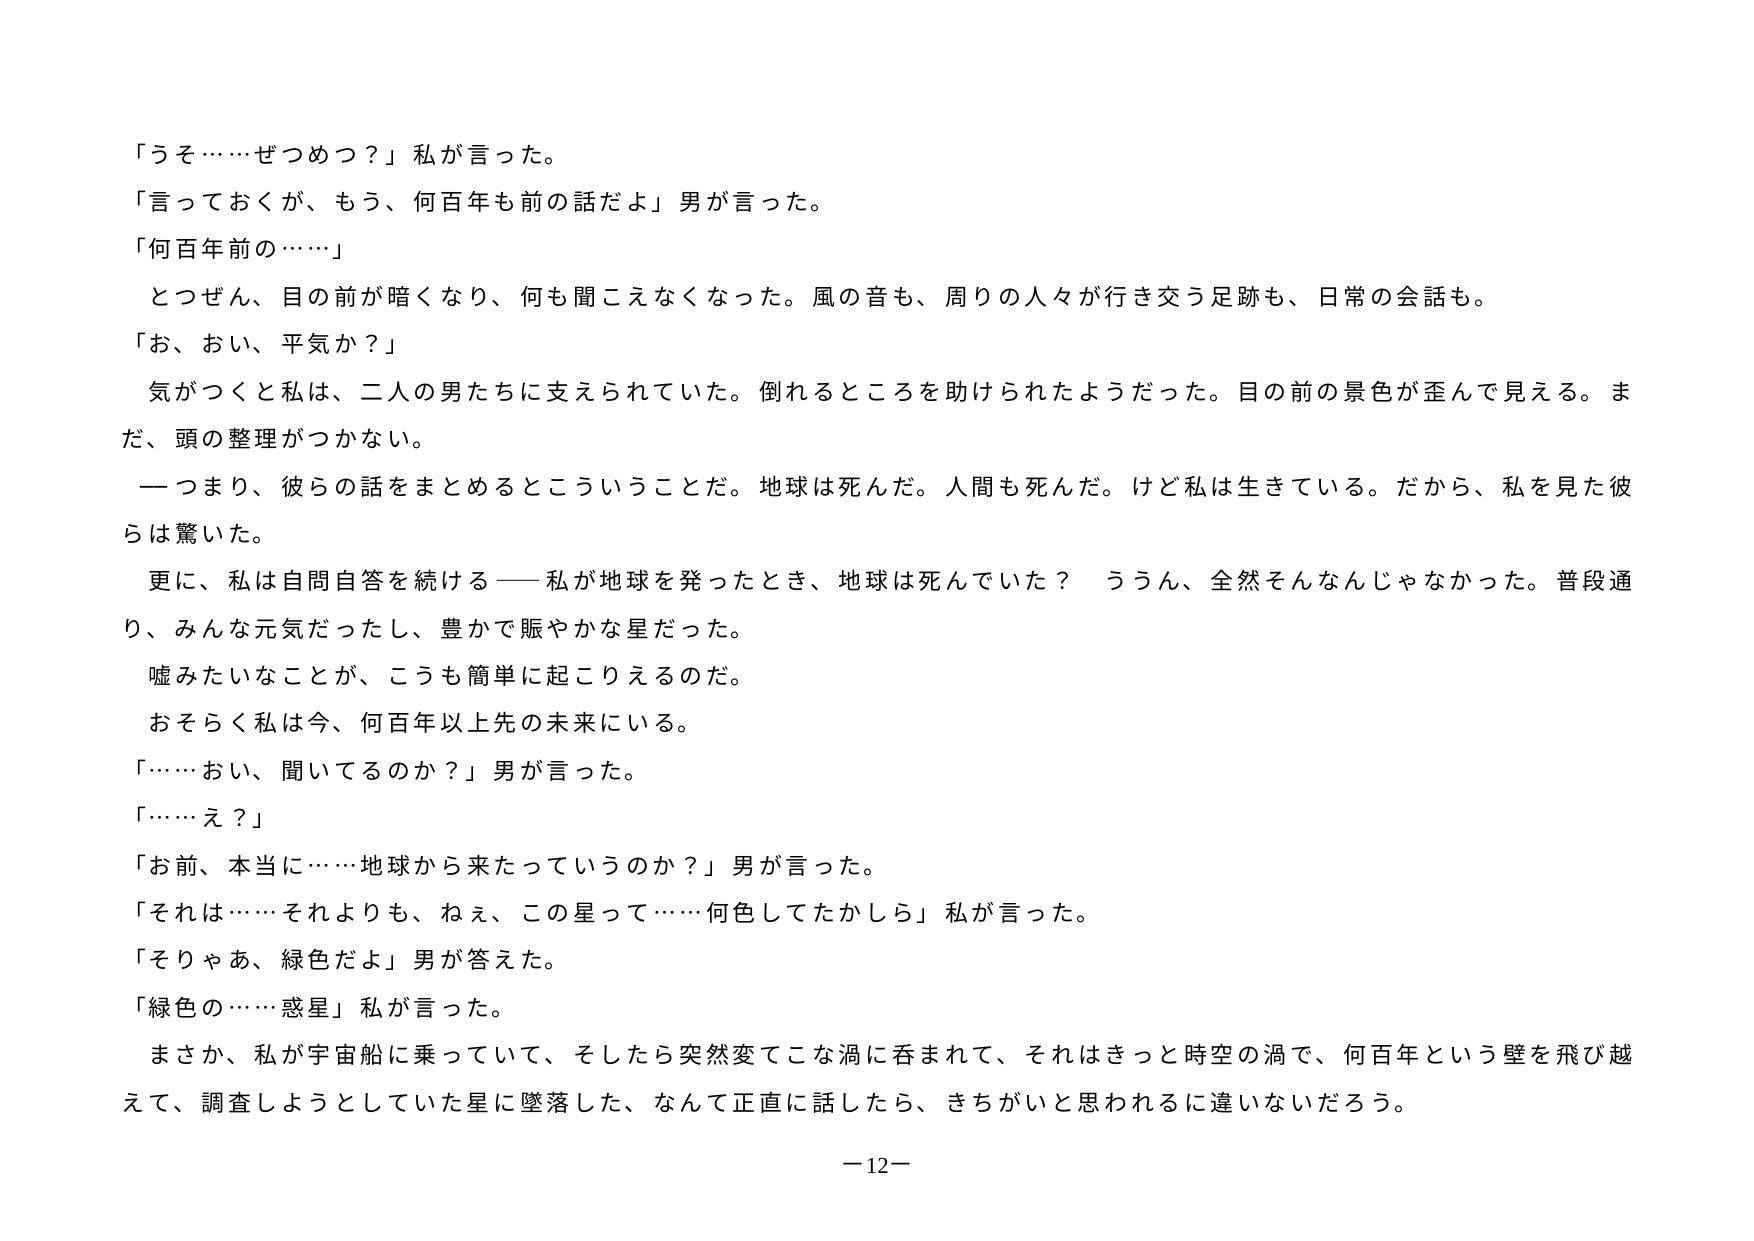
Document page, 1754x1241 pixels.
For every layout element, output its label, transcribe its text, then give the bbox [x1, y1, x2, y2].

text 「緑色の……惑星」私が言った。 [120, 972, 1634, 1019]
text おそらく私は今、何百年以上先の未来にいる。 [120, 688, 1634, 735]
text 「お、おい、平気か？」 [120, 309, 1634, 356]
text 嘘みたいなことが、こうも簡単に起こりえるのだ。 [120, 640, 1634, 688]
text 更に、私は自問自答を続ける――私が地球を発ったとき、地球は死んでいた？ ううん、全然そんなんじゃなかった。普段通り、みんな元気だったし、豊かで賑やかな星だった。 [120, 546, 1634, 640]
text 「……おい、聞いてるのか？」男が言った。 [120, 735, 1634, 783]
text 「お前、本当に……地球から来たっていうのか？」男が言った。 [120, 830, 1634, 877]
text 「そりゃあ、緑色だよ」男が答えた。 [120, 925, 1634, 972]
text 「うそ……ぜつめつ？」私が言った。 [120, 119, 1634, 166]
text ――つまり、彼らの話をまとめるとこういうことだ。地球は死んだ。人間も死んだ。けど私は生きている。だから、私を見た彼らは驚いた。 [120, 451, 1634, 546]
text 「……え？」 [120, 783, 1634, 830]
text 「それは……それよりも、ねぇ、この星って……何色してたかしら」私が言った。 [120, 877, 1634, 925]
text 「言っておくが、もう、何百年も前の話だよ」男が言った。 [120, 166, 1634, 214]
text まさか、私が宇宙船に乗っていて、そしたら突然変てこな渦に呑まれて、それはきっと時空の渦で、何百年という壁を飛び越えて、調査しようとしていた星に墜落した、なんて正直に話したら、きちがいと思われるに違いないだろう。 [120, 1019, 1634, 1114]
text とつぜん、目の前が暗くなり、何も聞こえなくなった。風の音も、周りの人々が行き交う足跡も、日常の会話も。 [120, 261, 1634, 309]
text 気がつくと私は、二人の男たちに支えられていた。倒れるところを助けられたようだった。目の前の景色が歪んで見える。まだ、頭の整理がつかない。 [120, 356, 1634, 451]
text 「何百年前の……」 [120, 214, 1634, 261]
